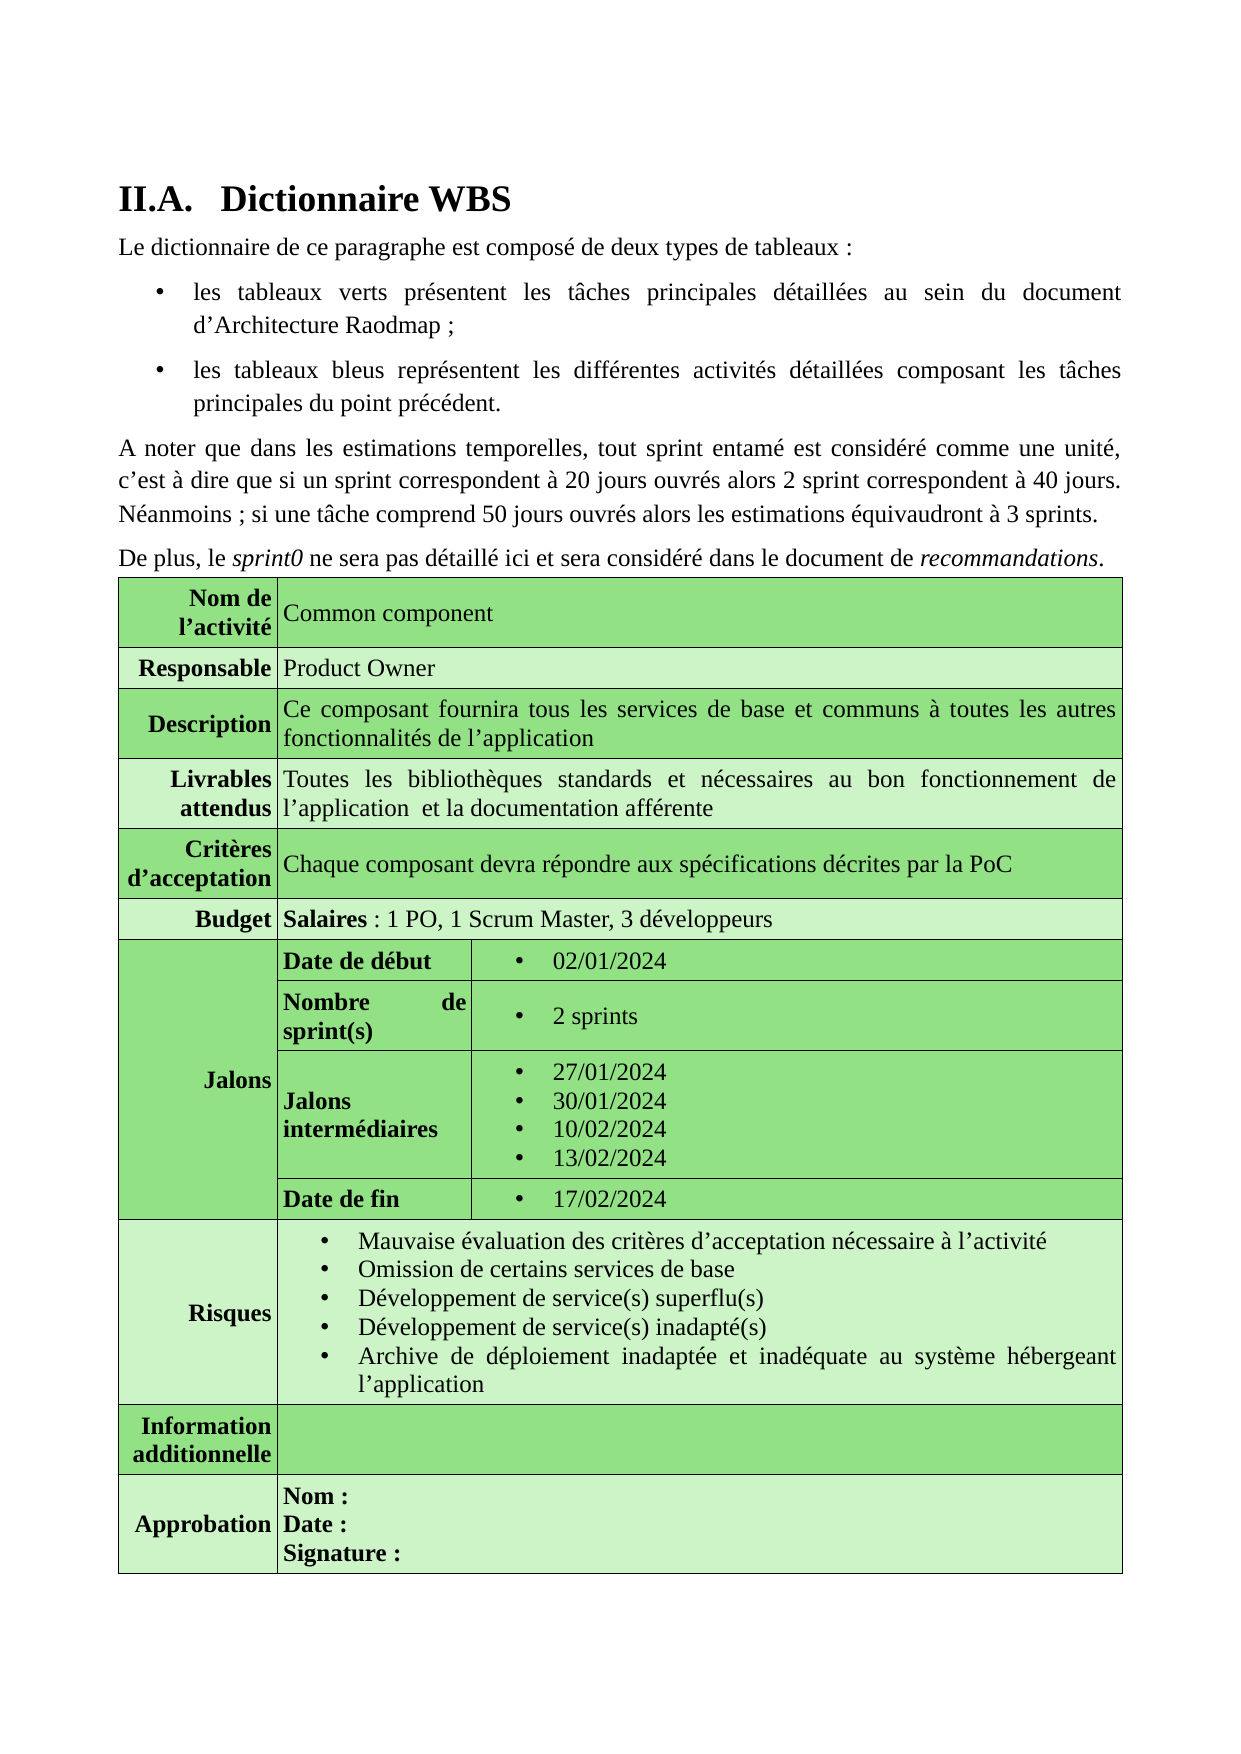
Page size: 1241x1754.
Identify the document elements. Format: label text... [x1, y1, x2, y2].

table_cell Date de fin [278, 1179, 471, 1219]
table_cell Responsable [119, 648, 277, 688]
list les tableaux verts présentent les tâches principales détaillées au sein du document d’Architecture Raodmap ; [156, 277, 1122, 338]
list les tableaux bleus représentent les différentes activités détaillées composant les tâches principales du point précédent. [156, 355, 1122, 416]
table_cell Date de début [278, 940, 471, 980]
table_cell 27/01/2024 30/01/2024 10/02/2024 13/02/2024 [472, 1051, 1122, 1178]
table_cell 02/01/2024 [472, 940, 1122, 980]
table_cell Ce composant fournira tous les services de base et communs à toutes les autres fonctionnalités de l’application [278, 689, 1122, 758]
table_cell Information additionnelle [119, 1405, 277, 1474]
table_cell Critères d’acceptation [119, 829, 277, 898]
table_cell Toutes les bibliothèques standards et nécessaires au bon fonctionnement de l’application et la documentation afférente [278, 759, 1122, 828]
table_cell 2 sprints [472, 981, 1122, 1050]
table_header Common component [278, 578, 1122, 647]
table_cell Mauvaise évaluation des critères d’acceptation nécessaire à l’activité Omission de certains services de base Développement de service(s) superflu(s) Développement de service(s) inadapté(s) Archive de déploiement inadaptée et inadéquate au système hébergeant l’application [278, 1220, 1122, 1404]
table_cell Salaires : 1 PO, 1 Scrum Master, 3 développeurs [278, 899, 1122, 939]
table_cell Approbation [119, 1475, 277, 1573]
table_cell Description [119, 689, 277, 758]
table_cell Chaque composant devra répondre aux spécifications décrites par la PoC [278, 829, 1122, 898]
table_cell Nombre de sprint(s) [278, 981, 471, 1050]
table_cell Jalons intermédiaires [278, 1051, 471, 1178]
table_header Nom de l’activité [119, 578, 277, 647]
table_cell Budget [119, 899, 277, 939]
table_cell [278, 1405, 1122, 1474]
table_cell Product Owner [278, 648, 1122, 688]
table_cell Livrables attendus [119, 759, 277, 828]
table_cell Risques [119, 1220, 277, 1404]
table_cell Nom : Date : Signature : [278, 1475, 1122, 1573]
text De plus, le sprint0 ne sera pas détaillé ici et sera considéré dans le document de recommandations. [118, 543, 1122, 572]
text Le dictionnaire de ce paragraphe est composé de deux types de tableaux : [118, 232, 1122, 261]
subtitle Dictionnaire WBS [118, 176, 1122, 219]
table_cell 17/02/2024 [472, 1179, 1122, 1219]
text A noter que dans les estimations temporelles, tout sprint entamé est considéré comme une unité, c’est à dire que si un sprint correspondent à 20 jours ouvrés alors 2 sprint correspondent à 40 jours. Néanmoins ; si une tâche comprend 50 jours ouvrés alors les estimations équivaudront à 3 sprints. [118, 433, 1122, 527]
table_cell Jalons [119, 940, 277, 1219]
